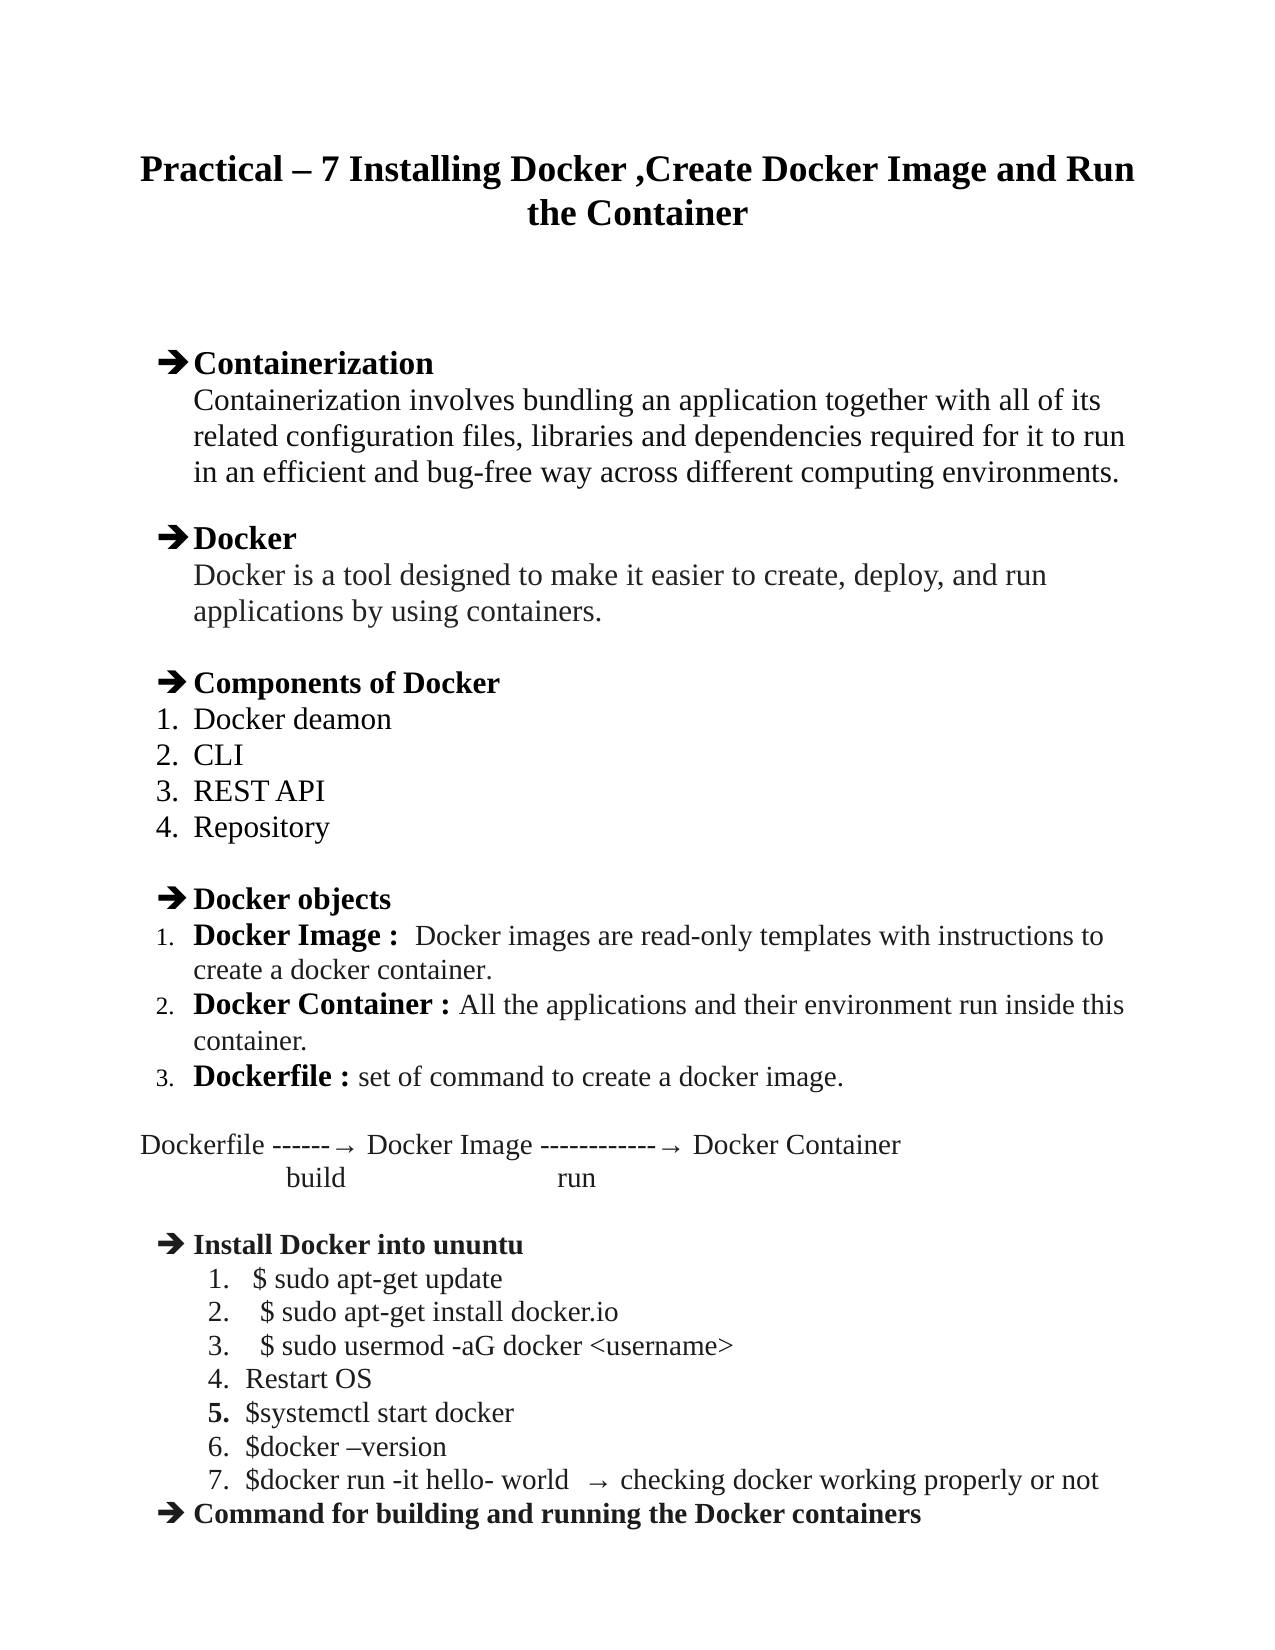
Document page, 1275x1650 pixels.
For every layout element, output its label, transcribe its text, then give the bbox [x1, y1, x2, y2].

list Docker deamon [156, 700, 1157, 736]
list $systemctl start docker [208, 1395, 1157, 1429]
list Dockerfile : set of command to create a docker image. [156, 1057, 1157, 1093]
list Containerization [156, 343, 1157, 382]
list $ sudo apt-get update [208, 1261, 1157, 1294]
list Restart OS [208, 1362, 1157, 1395]
list $ sudo apt-get install docker.io [208, 1294, 1157, 1328]
text Practical – 7 Installing Docker ,Create Docker Image and Run the Container [118, 147, 1157, 233]
list Containerization involves bundling an application together with all of its related configuration files, libraries and dependencies required for it to run in an efficient and bug-free way across different computing environments. [156, 382, 1157, 489]
list $ sudo usermod -aG docker <username> [208, 1328, 1157, 1362]
list Repository [156, 808, 1157, 844]
list Install Docker into ununtu [156, 1227, 1157, 1261]
list $docker run -it hello- world → checking docker working properly or not [208, 1462, 1157, 1496]
list Docker objects [156, 880, 1157, 916]
list Docker Container : All the applications and their environment run inside this container. [156, 985, 1157, 1057]
text build run [118, 1160, 1157, 1194]
list Docker Image : Docker images are read-only templates with instructions to create a docker container. [156, 916, 1157, 985]
list Command for building and running the Docker containers [156, 1496, 1157, 1529]
list $docker –version [208, 1429, 1157, 1462]
list CLI [156, 736, 1157, 772]
list Docker is a tool designed to make it easier to create, deploy, and run applications by using containers. [156, 557, 1157, 628]
text Dockerfile ------→ Docker Image ------------→ Docker Container [118, 1127, 1157, 1160]
list REST API [156, 772, 1157, 808]
list Docker [156, 518, 1157, 557]
list Components of Docker [156, 664, 1157, 700]
